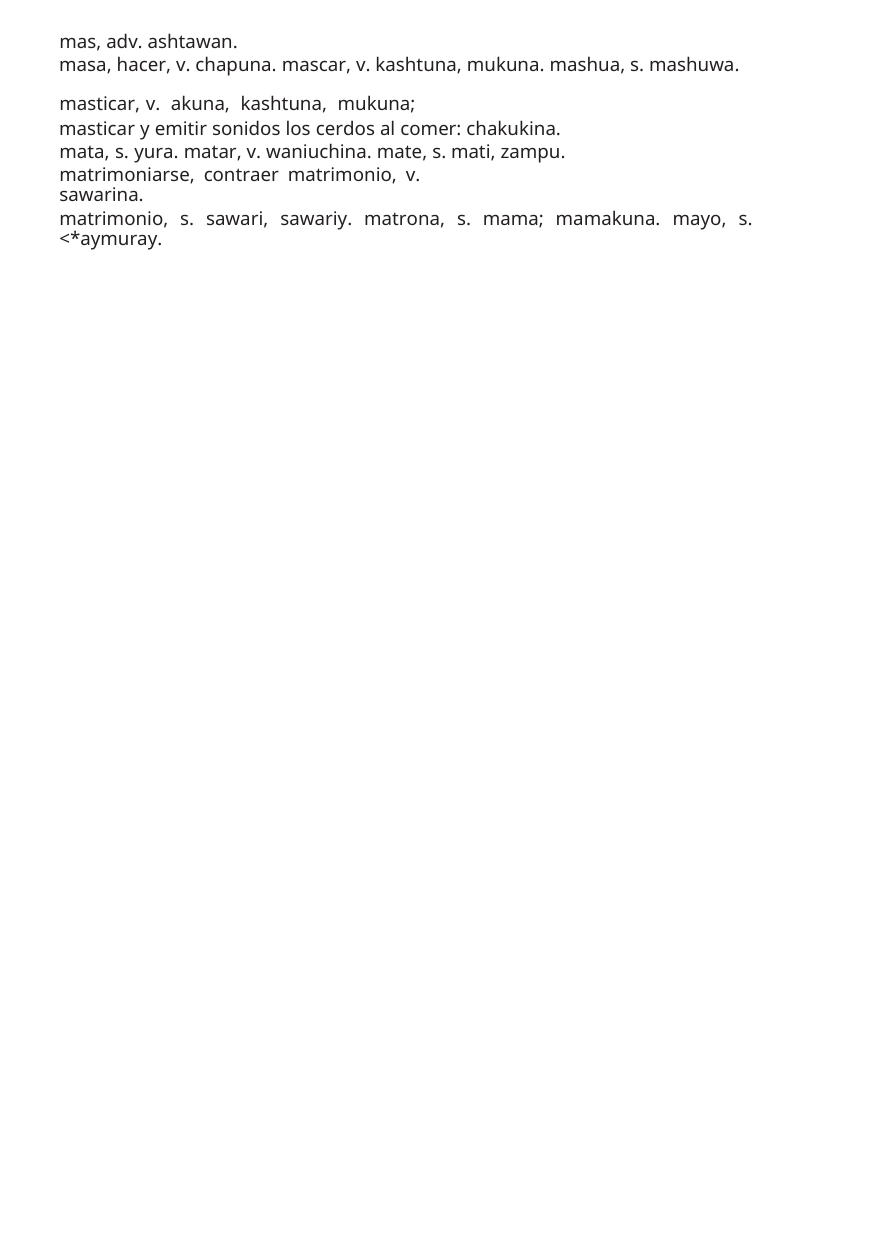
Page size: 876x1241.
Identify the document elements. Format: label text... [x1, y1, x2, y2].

text mata, s. yura. matar, v. waniuchina. mate, s. mati, zampu. [59, 141, 663, 163]
text matrimoniarse, contraer matrimonio, v. [59, 163, 856, 186]
text masticar y emitir sonidos los cerdos al comer: chakukina. [59, 115, 840, 141]
text sawarina. [59, 186, 856, 206]
text masa, hacer, v. chapuna. mascar, v. kashtuna, mukuna. mashua, s. mashuwa. [59, 54, 771, 75]
text matrimonio, s. sawari, sawariy. matrona, s. mama; mamakuna. mayo, s. <*aymuray. [59, 208, 752, 251]
text mas, adv. ashtawan. [59, 31, 856, 53]
text masticar, v. akuna, kashtuna, mukuna; [59, 92, 856, 115]
